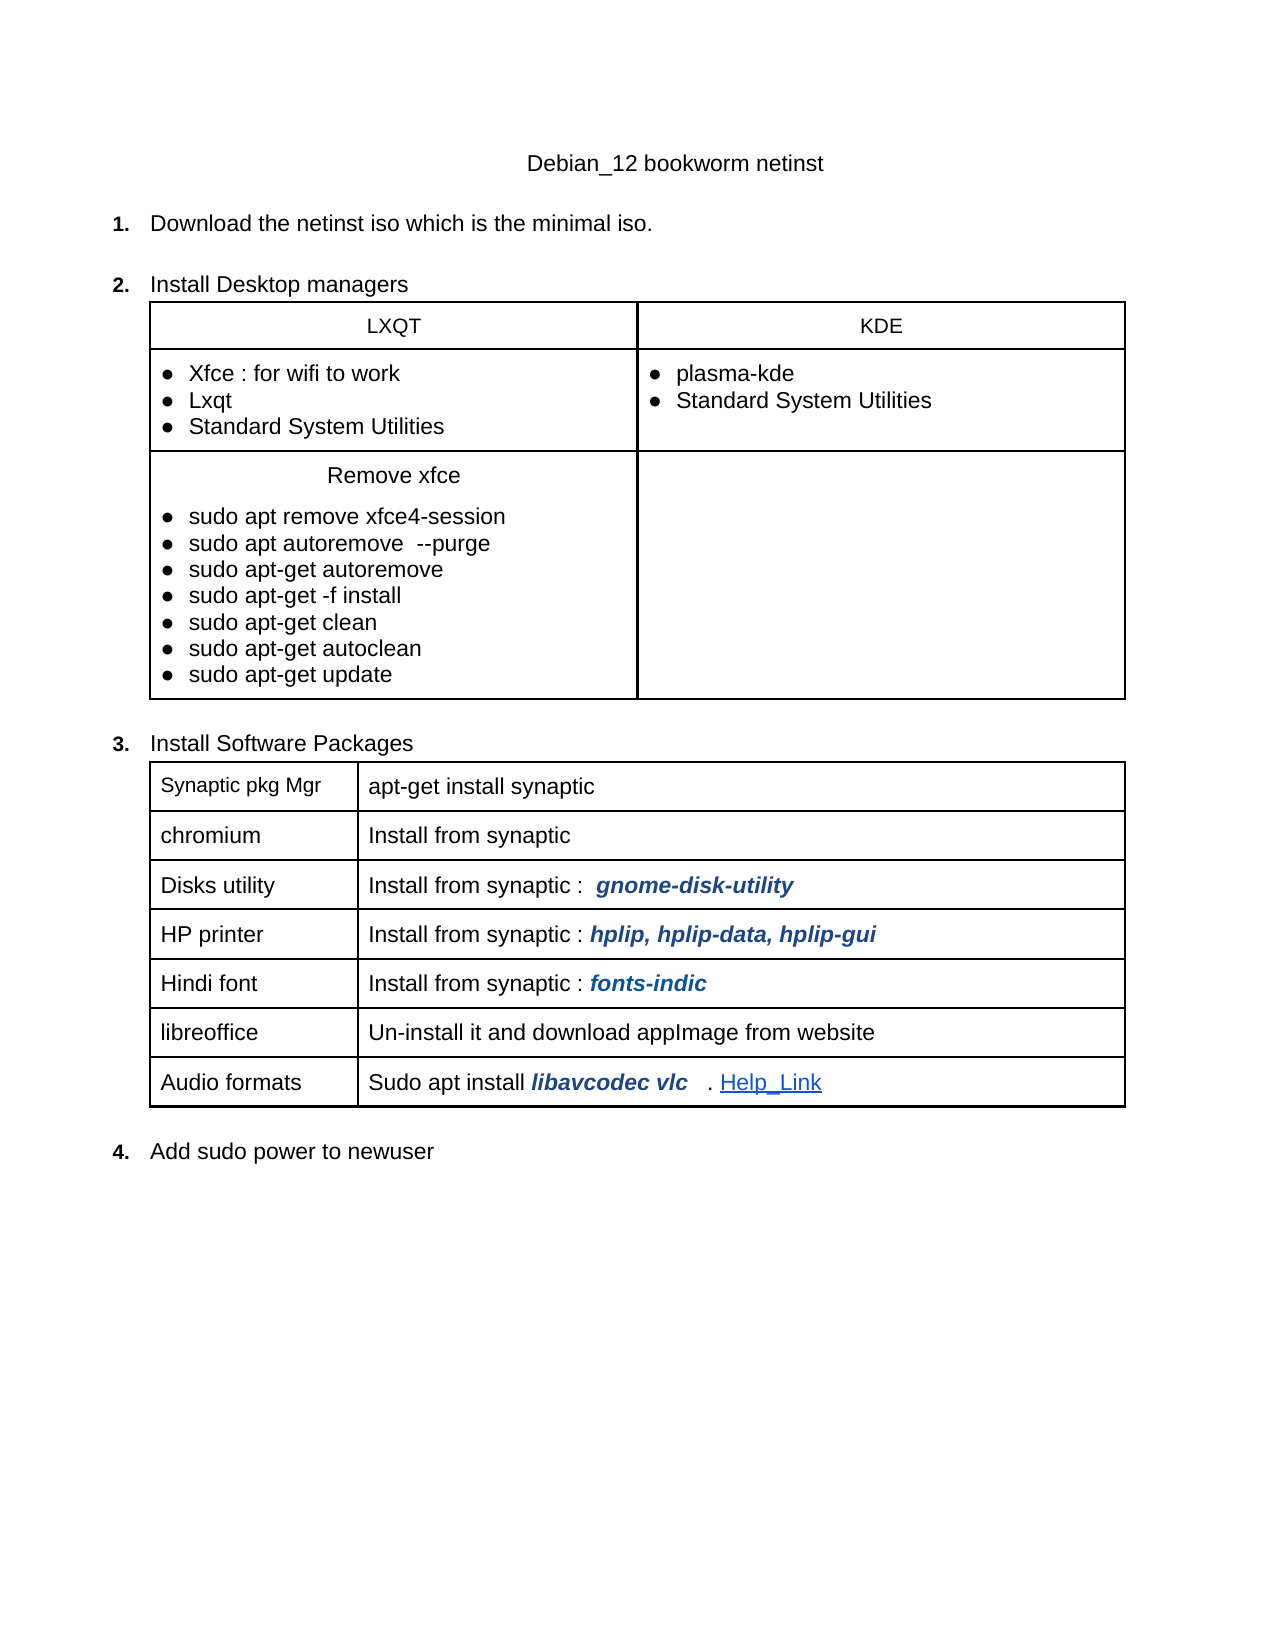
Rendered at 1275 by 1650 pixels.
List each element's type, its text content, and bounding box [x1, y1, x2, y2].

table_cell Xfce : for wifi to work Lxqt Standard System Utilities [151, 350, 636, 450]
table_cell Audio formats [151, 1058, 357, 1105]
table_cell chromium [151, 812, 357, 859]
table_cell Remove xfce sudo apt remove xfce4-session sudo apt autoremove --purge sudo apt-get autoremove sudo apt-get -f install sudo apt-get clean sudo apt-get autoclean sudo apt-get update [151, 452, 636, 698]
list Install Software Packages [112, 730, 1162, 757]
table_header apt-get install synaptic [359, 763, 1124, 810]
table_header LXQT [151, 303, 636, 348]
table_header Synaptic pkg Mgr [151, 763, 357, 810]
list Add sudo power to newuser [112, 1138, 1162, 1164]
table_cell Hindi font [151, 960, 357, 1007]
list Install Desktop managers [112, 271, 1162, 297]
table_cell plasma-kde Standard System Utilities [639, 350, 1124, 450]
table_cell Sudo apt install libavcodec vlc . Help_Link [359, 1058, 1124, 1105]
table_cell Install from synaptic [359, 812, 1124, 859]
table_cell Install from synaptic : hplip, hplip-data, hplip-gui [359, 910, 1124, 958]
table_cell HP printer [151, 910, 357, 958]
table_cell Install from synaptic : fonts-indic [359, 960, 1124, 1007]
list Download the netinst iso which is the minimal iso. [112, 210, 1162, 237]
table_cell [639, 452, 1124, 698]
table_cell libreoffice [151, 1009, 357, 1056]
table_cell Disks utility [151, 861, 357, 908]
table_cell Un-install it and download appImage from website [359, 1009, 1124, 1056]
text Debian_12 bookworm netinst [225, 150, 1125, 176]
table_cell Install from synaptic : gnome-disk-utility [359, 861, 1124, 908]
table_header KDE [639, 303, 1124, 348]
